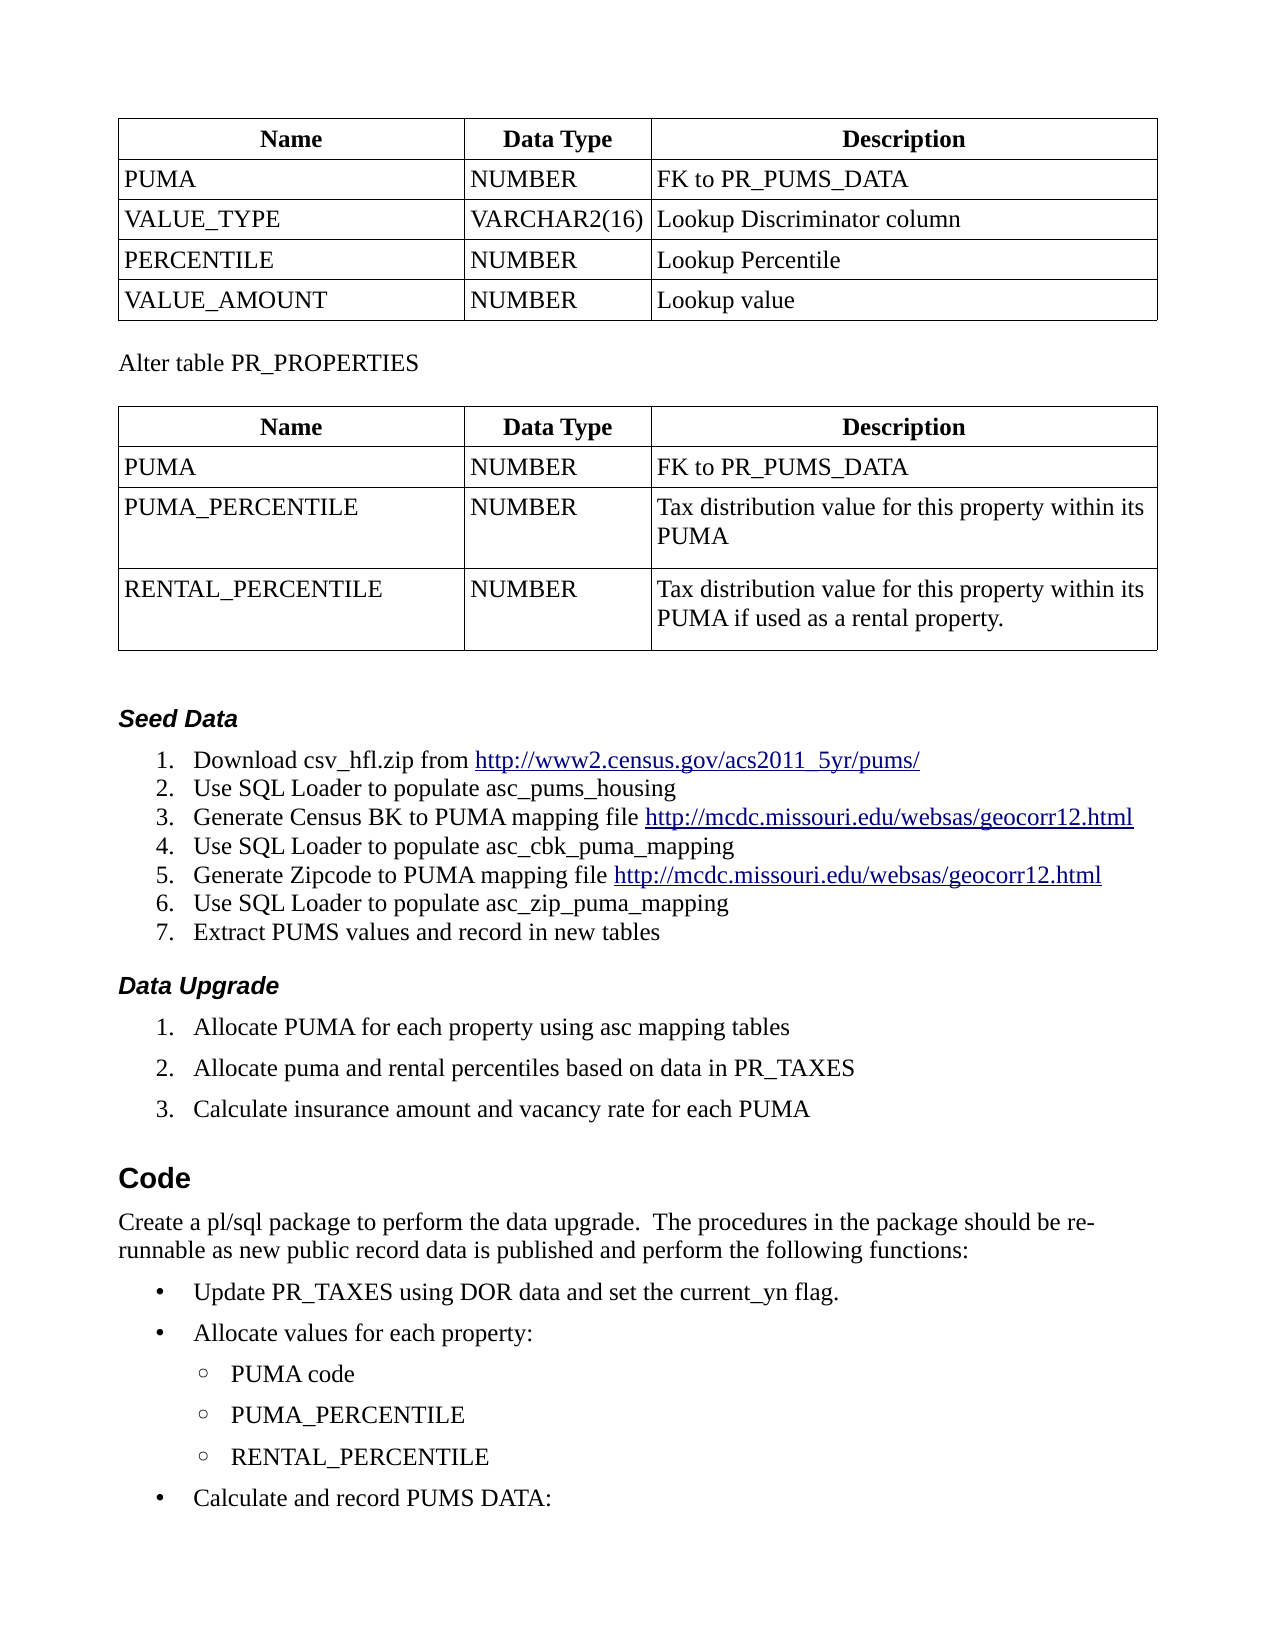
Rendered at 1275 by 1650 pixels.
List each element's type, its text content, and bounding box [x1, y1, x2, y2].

list Allocate values for each property: [156, 1318, 1157, 1347]
table_cell VALUE_TYPE [119, 200, 464, 239]
table_cell VALUE_AMOUNT [119, 280, 464, 320]
table_cell VARCHAR2(16) [465, 200, 651, 239]
table_header Name [119, 407, 464, 446]
list Allocate PUMA for each property using asc mapping tables [156, 1012, 1157, 1041]
list RENTAL_PERCENTILE [193, 1442, 1157, 1471]
table_cell NUMBER [465, 447, 651, 487]
table_header Description [652, 407, 1157, 446]
list Calculate and record PUMS DATA: [156, 1483, 1157, 1512]
table_cell Tax distribution value for this property within its PUMA [652, 488, 1157, 568]
table_cell NUMBER [465, 569, 651, 650]
table_cell NUMBER [465, 160, 651, 199]
table_header Name [119, 119, 464, 158]
list Use SQL Loader to populate asc_zip_puma_mapping [156, 888, 1157, 917]
table_cell PUMA [119, 447, 464, 487]
list Calculate insurance amount and vacancy rate for each PUMA [156, 1094, 1157, 1123]
subtitle Seed Data [118, 704, 1157, 732]
list Update PR_TAXES using DOR data and set the current_yn flag. [156, 1277, 1157, 1306]
table_cell Lookup Percentile [652, 240, 1157, 279]
table_cell FK to PR_PUMS_DATA [652, 160, 1157, 199]
table_cell Lookup Discriminator column [652, 200, 1157, 239]
list PUMA code [193, 1359, 1157, 1388]
list Allocate puma and rental percentiles based on data in PR_TAXES [156, 1053, 1157, 1082]
table_cell NUMBER [465, 488, 651, 568]
table_cell PUMA_PERCENTILE [119, 488, 464, 568]
list Use SQL Loader to populate asc_cbk_puma_mapping [156, 831, 1157, 860]
table_cell FK to PR_PUMS_DATA [652, 447, 1157, 487]
text Alter table PR_PROPERTIES [118, 348, 1157, 377]
table_header Data Type [465, 407, 651, 446]
list Generate Zipcode to PUMA mapping file http://mcdc.missouri.edu/websas/geocorr12.html [156, 860, 1157, 888]
table_cell NUMBER [465, 280, 651, 320]
table_cell PUMA [119, 160, 464, 199]
subtitle Code [118, 1161, 1157, 1194]
table_cell PERCENTILE [119, 240, 464, 279]
subtitle Data Upgrade [118, 971, 1157, 999]
table_cell Lookup value [652, 280, 1157, 320]
list Download csv_hfl.zip from http://www2.census.gov/acs2011_5yr/pums/ [156, 745, 1157, 773]
table_cell NUMBER [465, 240, 651, 279]
list Extract PUMS values and record in new tables [156, 917, 1157, 946]
list PUMA_PERCENTILE [193, 1401, 1157, 1429]
table_header Data Type [465, 119, 651, 158]
text Create a pl/sql package to perform the data upgrade. The procedures in the package should be re-runnable as new public record data is published and perform the following functions: [118, 1207, 1157, 1264]
list Use SQL Loader to populate asc_pums_housing [156, 773, 1157, 802]
list Generate Census BK to PUMA mapping file http://mcdc.missouri.edu/websas/geocorr12.html [156, 802, 1157, 831]
table_cell RENTAL_PERCENTILE [119, 569, 464, 650]
table_header Description [652, 119, 1157, 158]
table_cell Tax distribution value for this property within its PUMA if used as a rental property. [652, 569, 1157, 650]
